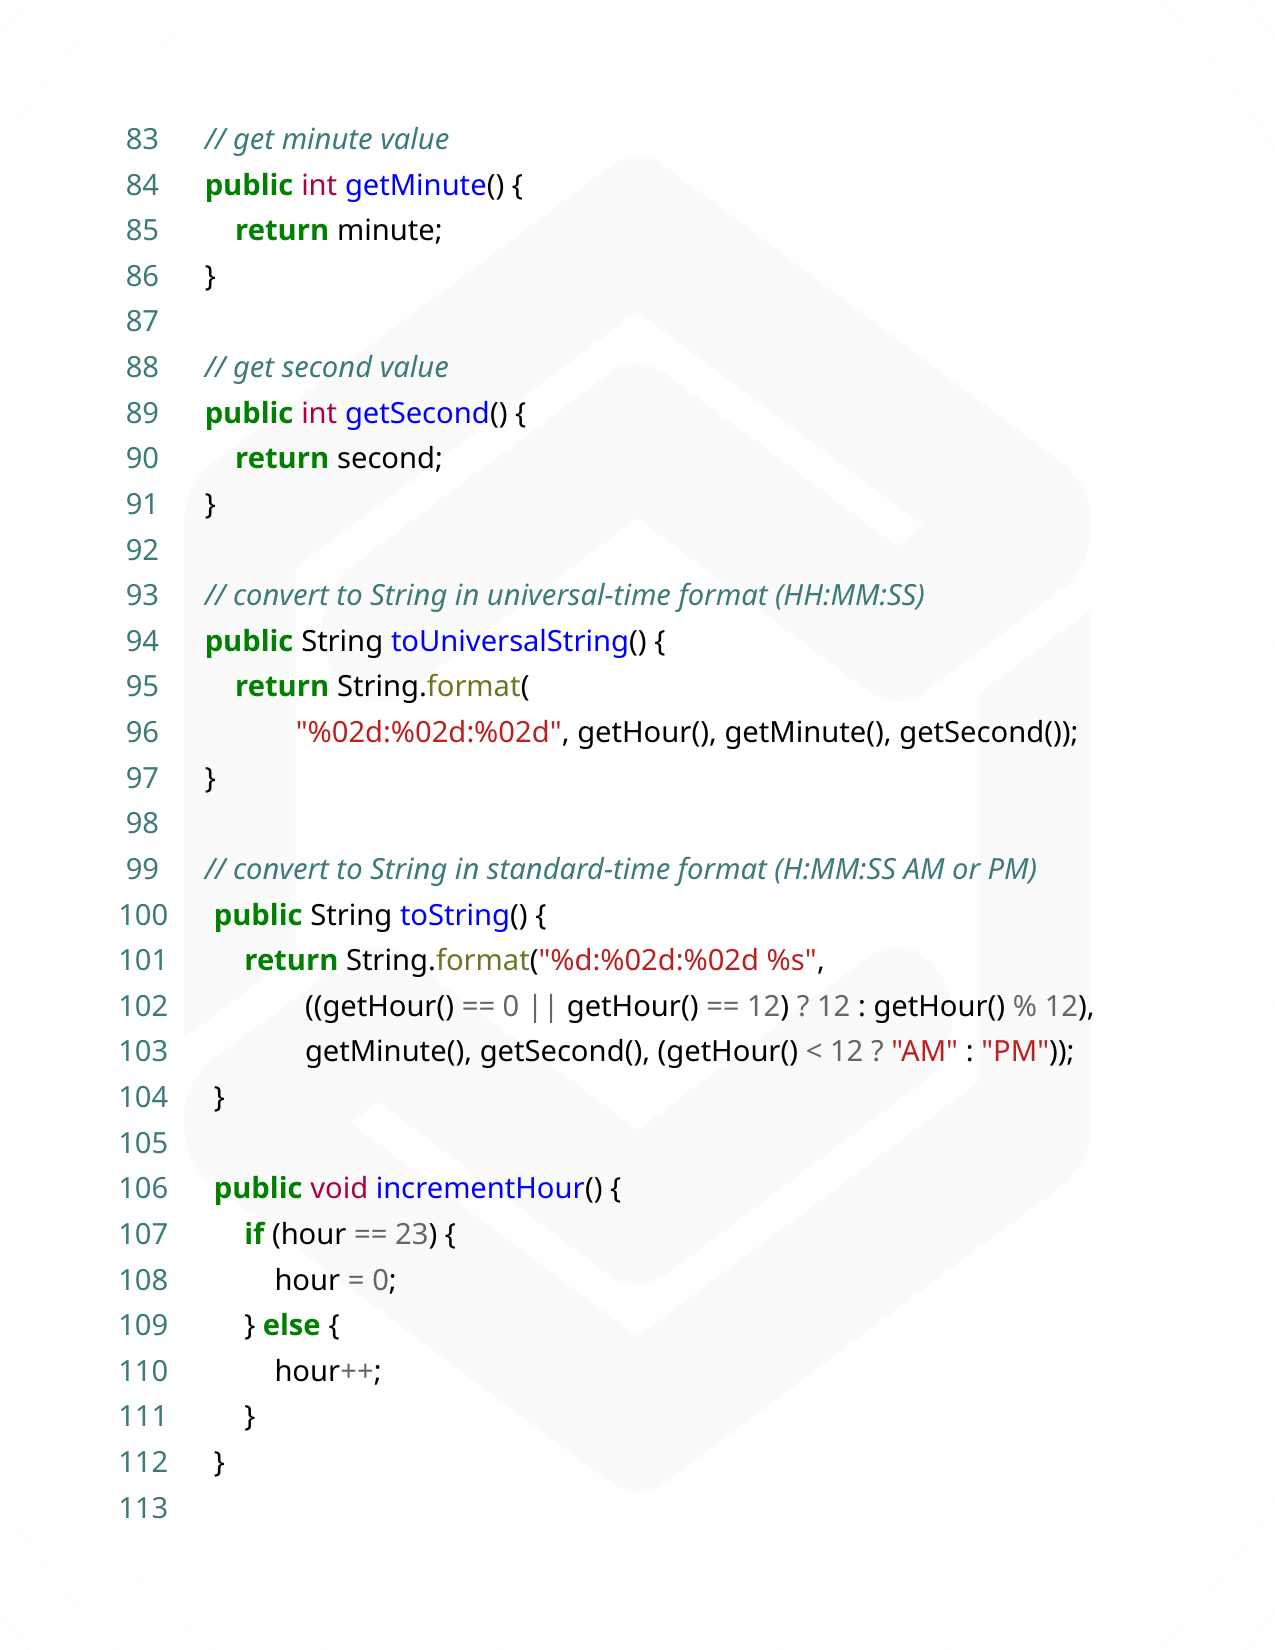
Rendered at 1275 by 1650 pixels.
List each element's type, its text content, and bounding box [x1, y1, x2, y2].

text 97 } [118, 757, 1157, 797]
text 101 return String.format("%d:%02d:%02d %s", [118, 939, 1157, 979]
text 84 public int getMinute() { [118, 164, 1157, 203]
text 87 [118, 301, 1157, 340]
text 111 } [118, 1396, 1157, 1435]
text 95 return String.format( [118, 666, 1157, 705]
text 113 [118, 1487, 1157, 1527]
text 104 } [118, 1076, 1157, 1116]
text 105 [118, 1122, 1157, 1162]
text 89 public int getSecond() { [118, 392, 1157, 432]
text 112 } [118, 1441, 1157, 1481]
text 99 // convert to String in standard-time format (H:MM:SS AM or PM) [118, 848, 1157, 888]
text 94 public String toUniversalString() { [118, 620, 1157, 660]
text 92 [118, 529, 1157, 568]
text 93 // convert to String in universal-time format (HH:MM:SS) [118, 574, 1157, 614]
text 96 "%02d:%02d:%02d", getHour(), getMinute(), getSecond()); [118, 711, 1157, 751]
text 106 public void incrementHour() { [118, 1167, 1157, 1207]
text 85 return minute; [118, 209, 1157, 249]
text 100 public String toString() { [118, 894, 1157, 933]
text 90 return second; [118, 437, 1157, 477]
text 103 getMinute(), getSecond(), (getHour() < 12 ? "AM" : "PM")); [118, 1031, 1157, 1070]
text 88 // get second value [118, 346, 1157, 386]
text 109 } else { [118, 1304, 1157, 1344]
text 98 [118, 802, 1157, 842]
text 102 ((getHour() == 0 || getHour() == 12) ? 12 : getHour() % 12), [118, 985, 1157, 1025]
text 91 } [118, 483, 1157, 523]
text 107 if (hour == 23) { [118, 1213, 1157, 1253]
text 83 // get minute value [118, 118, 1157, 158]
text 110 hour++; [118, 1350, 1157, 1390]
text 86 } [118, 255, 1157, 295]
text 108 hour = 0; [118, 1259, 1157, 1298]
